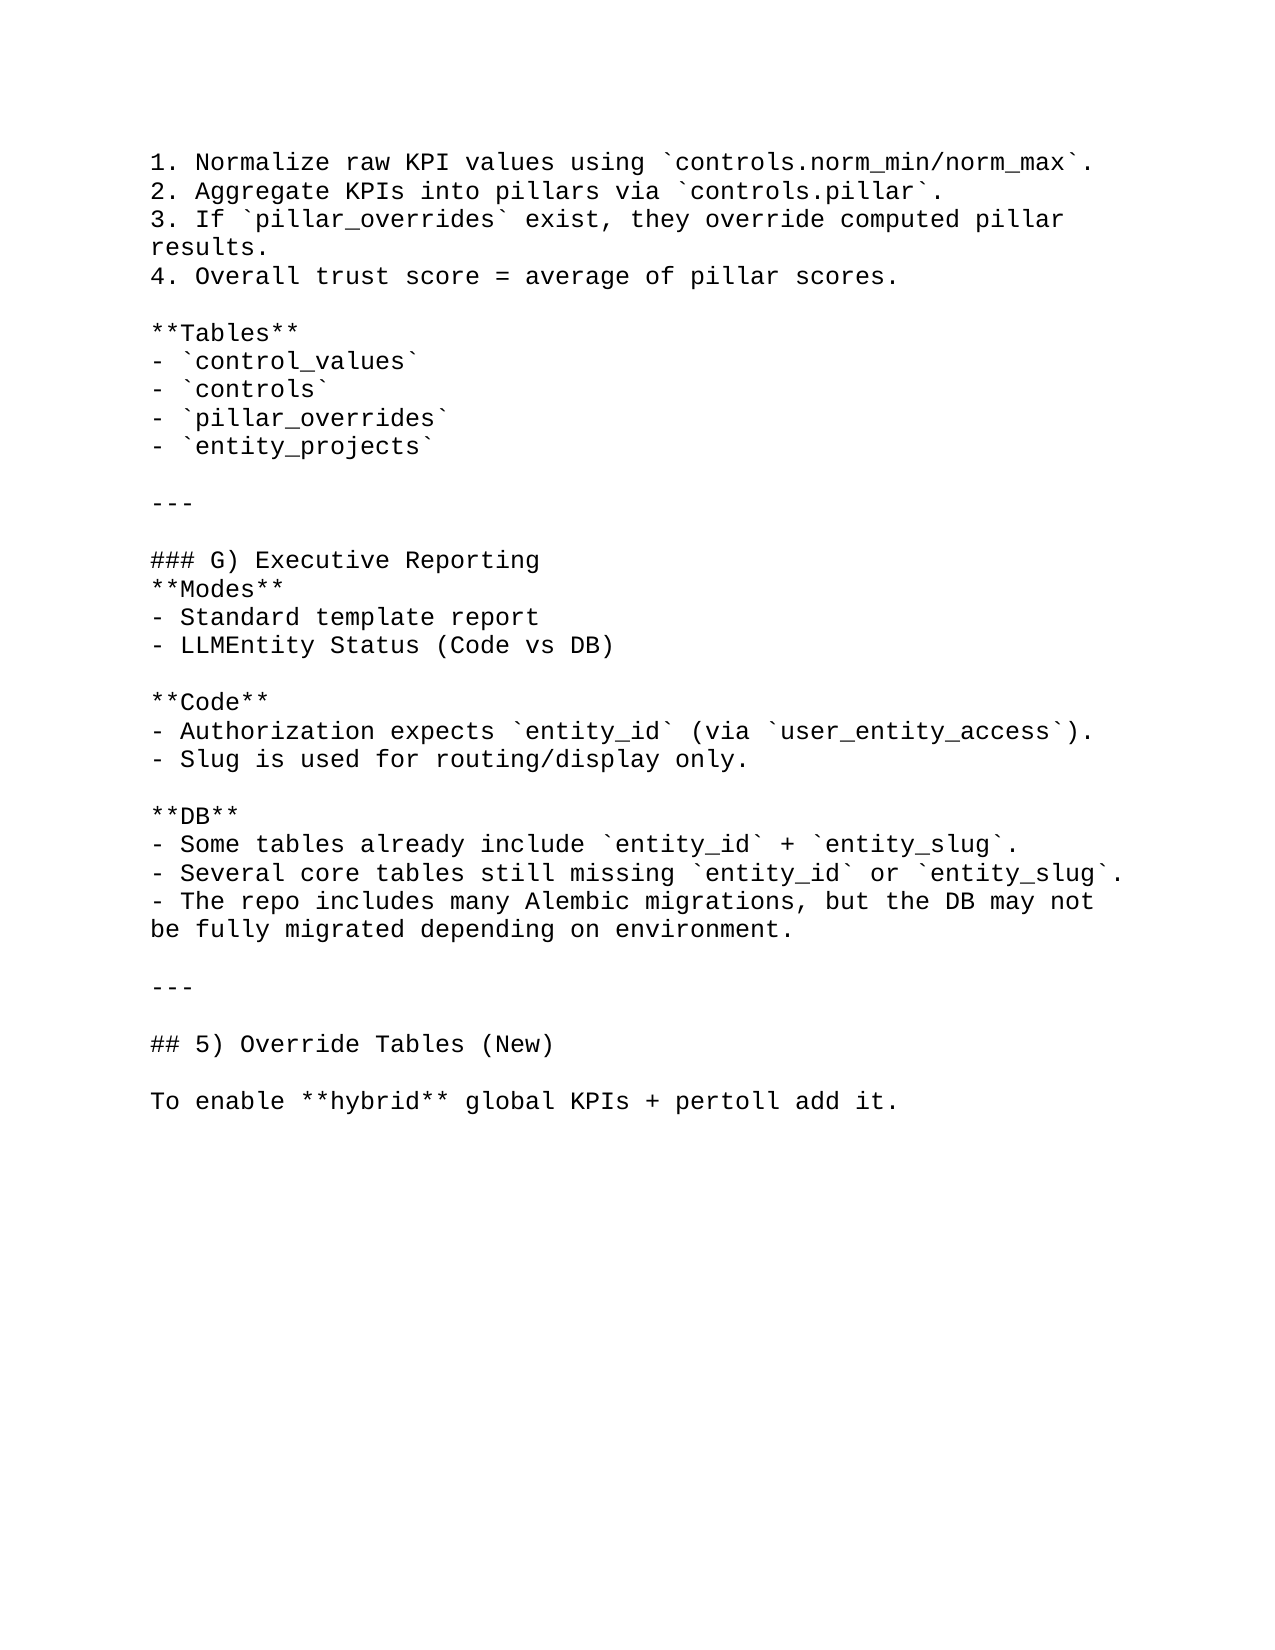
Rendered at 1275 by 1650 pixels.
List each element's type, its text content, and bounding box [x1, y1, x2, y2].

text 3. If `pillar_overrides` exist, they override computed pillar results. [150, 207, 1125, 263]
text - `entity_projects` [150, 434, 1125, 462]
text - `pillar_overrides` [150, 405, 1125, 434]
text ## 5) Override Tables (New) [150, 1031, 1125, 1059]
text - Slug is used for routing/display only. [150, 747, 1125, 775]
text To enable **hybrid** global KPIs + pertoll add it. [150, 1088, 1125, 1117]
text ### G) Executive Reporting [150, 548, 1125, 576]
text **Tables** [150, 320, 1125, 349]
text - Authorization expects `entity_id` (via `user_entity_access`). [150, 718, 1125, 747]
text - LLMEntity Status (Code vs DB) [150, 633, 1125, 661]
text - The repo includes many Alembic migrations, but the DB may not be fully migrated depending on environment. [150, 889, 1125, 945]
text --- [150, 974, 1125, 1002]
text 2. Aggregate KPIs into pillars via `controls.pillar`. [150, 178, 1125, 207]
text - Some tables already include `entity_id` + `entity_slug`. [150, 832, 1125, 860]
text - `control_values` [150, 349, 1125, 377]
text - Standard template report [150, 604, 1125, 633]
text - `controls` [150, 377, 1125, 405]
text **DB** [150, 804, 1125, 832]
text --- [150, 491, 1125, 519]
text - Several core tables still missing `entity_id` or `entity_slug`. [150, 860, 1125, 889]
text **Code** [150, 690, 1125, 718]
text 1. Normalize raw KPI values using `controls.norm_min/norm_max`. [150, 150, 1125, 178]
text **Modes** [150, 576, 1125, 604]
text 4. Overall trust score = average of pillar scores. [150, 263, 1125, 292]
